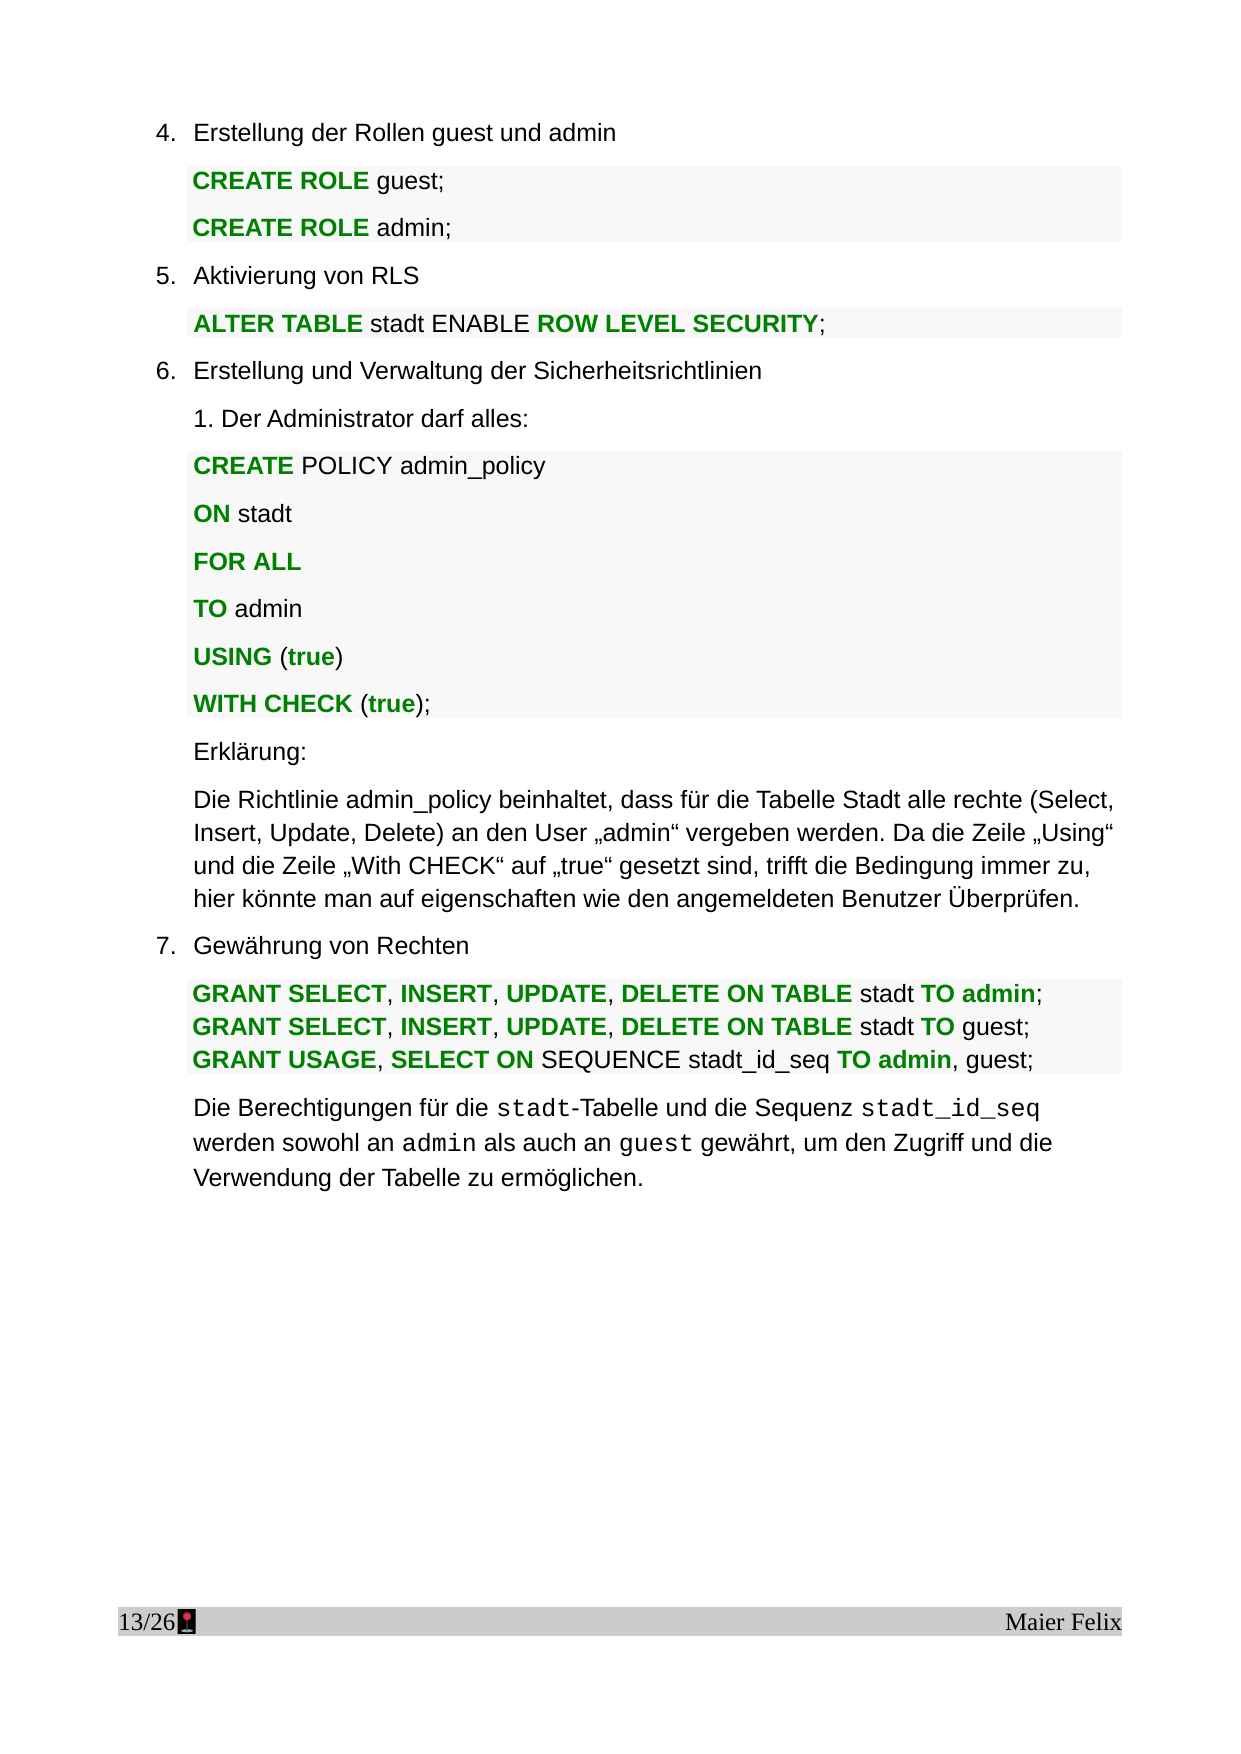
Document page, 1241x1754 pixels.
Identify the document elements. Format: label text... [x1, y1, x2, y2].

list USING (true) [187, 642, 1122, 671]
text CREATE ROLE guest; [187, 166, 1122, 194]
list Erstellung und Verwaltung der Sicherheitsrichtlinien [156, 356, 1122, 385]
list ALTER TABLE stadt ENABLE ROW LEVEL SECURITY; [187, 308, 1122, 337]
list Die Richtlinie admin_policy beinhaltet, dass für die Tabelle Stadt alle rechte (Select, Insert, Update, Delete) an den User „admin“ vergeben werden. Da die Zeile „Using“ und die Zeile „With CHECK“ auf „true“ gesetzt sind, trifft die Bedingung immer zu, hier könnte man auf eigenschaften wie den angemeldeten Benutzer Überprüfen. [156, 784, 1122, 912]
text GRANT SELECT, INSERT, UPDATE, DELETE ON TABLE stadt TO admin; GRANT SELECT, INSERT, UPDATE, DELETE ON TABLE stadt TO guest; GRANT USAGE, SELECT ON SEQUENCE stadt_id_seq TO admin, guest; [187, 979, 1122, 1074]
list ON stadt [187, 499, 1122, 528]
list 1. Der Administrator darf alles: [156, 404, 1122, 432]
list CREATE POLICY admin_policy [187, 451, 1122, 480]
text CREATE ROLE admin; [187, 213, 1122, 242]
list TO admin [187, 594, 1122, 623]
list Aktivierung von RLS [156, 261, 1122, 290]
list Erklärung: [156, 737, 1122, 766]
list Gewährung von Rechten [156, 931, 1122, 960]
list FOR ALL [187, 547, 1122, 575]
list Die Berechtigungen für die stadt-Tabelle und die Sequenz stadt_id_seq werden sowohl an admin als auch an guest gewährt, um den Zugriff und die Verwendung der Tabelle zu ermöglichen. [156, 1092, 1122, 1192]
picture [177, 1609, 196, 1634]
list Erstellung der Rollen guest und admin [156, 118, 1122, 147]
list WITH CHECK (true); [187, 689, 1122, 718]
